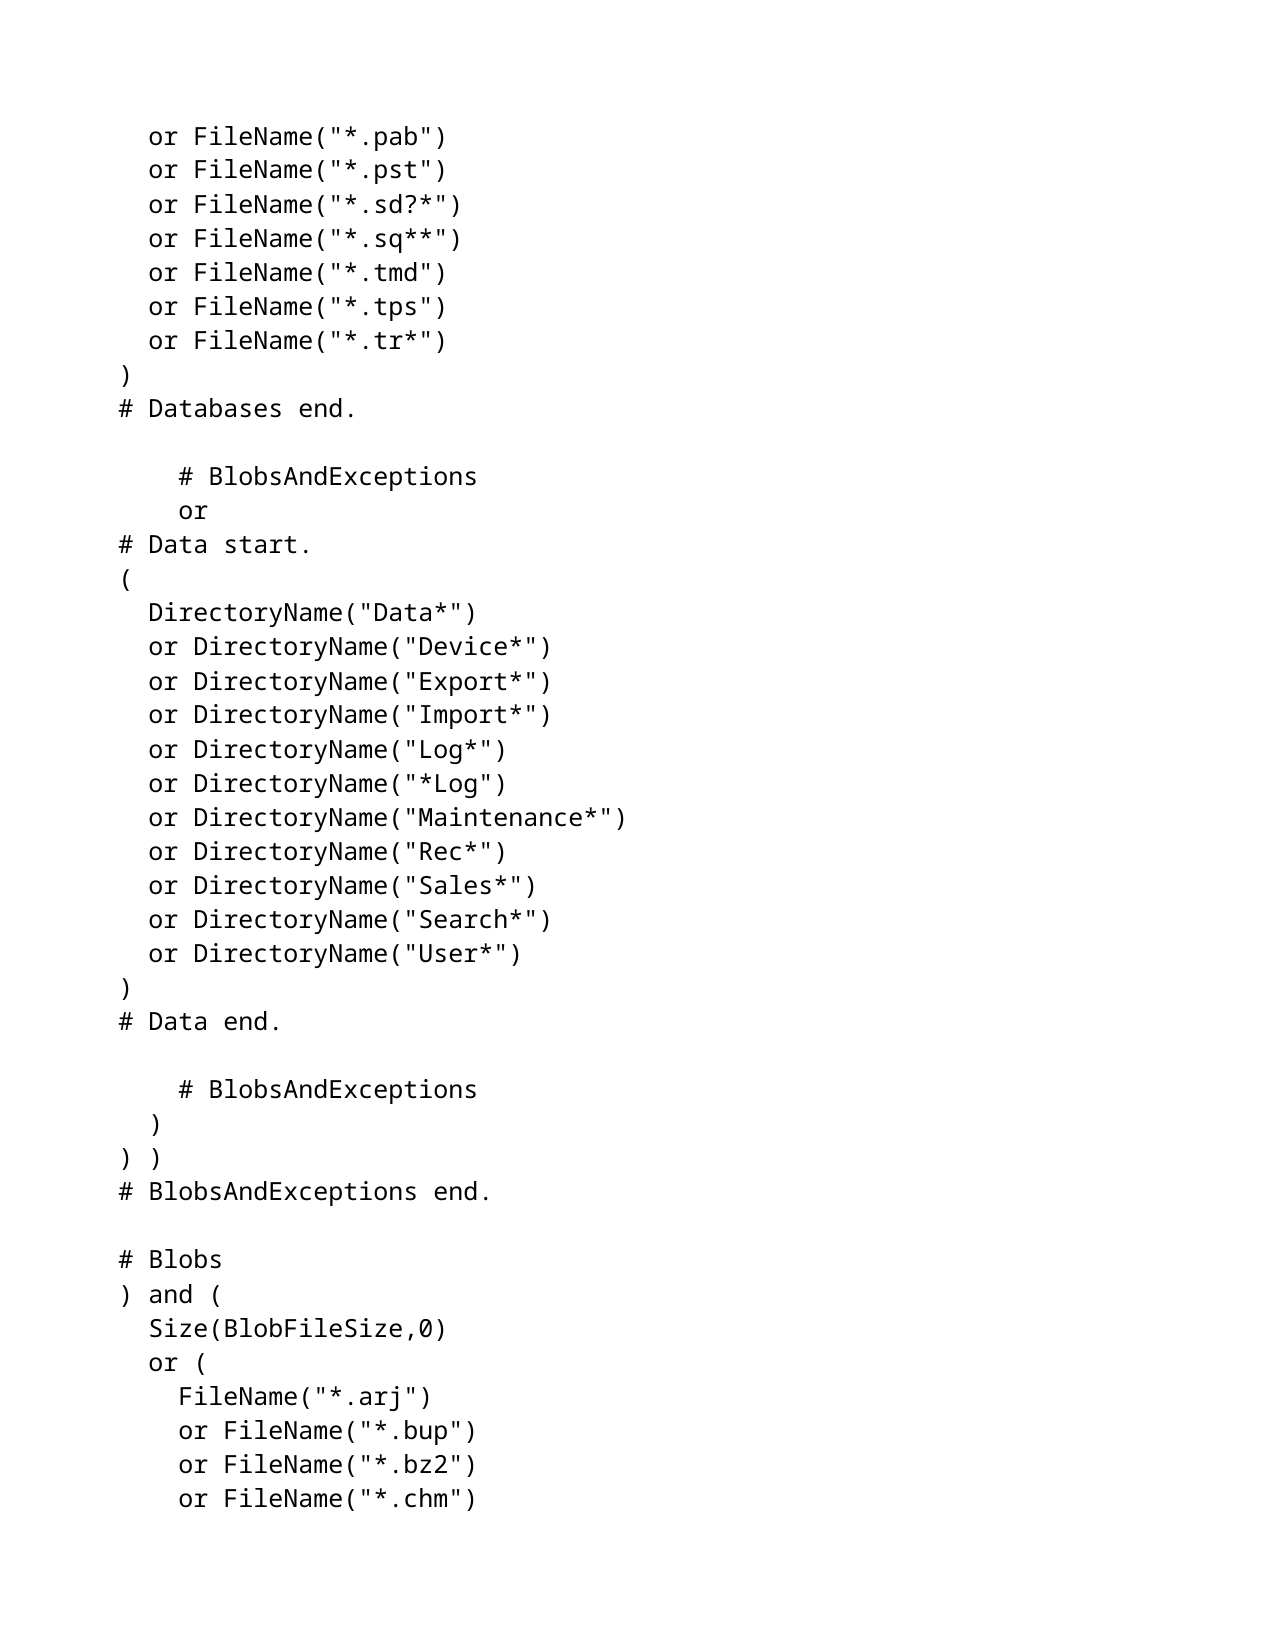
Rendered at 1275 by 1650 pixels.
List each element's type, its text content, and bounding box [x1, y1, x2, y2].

text or DirectoryName("Maintenance*") [118, 799, 1157, 833]
text ( [118, 561, 1157, 595]
text or DirectoryName("Export*") [118, 663, 1157, 697]
text or FileName("*.bz2") [118, 1447, 1157, 1481]
text ) [118, 357, 1157, 391]
text or DirectoryName("*Log") [118, 765, 1157, 799]
text # Data end. [118, 1004, 1157, 1038]
text FileName("*.arj") [118, 1378, 1157, 1412]
text or FileName("*.sd?*") [118, 186, 1157, 220]
text # Blobs [118, 1242, 1157, 1276]
text ) [118, 970, 1157, 1004]
text or DirectoryName("Import*") [118, 697, 1157, 731]
text or FileName("*.tmd") [118, 254, 1157, 288]
text or DirectoryName("Search*") [118, 902, 1157, 936]
text or DirectoryName("Device*") [118, 629, 1157, 663]
text # Data start. [118, 527, 1157, 561]
text # BlobsAndExceptions [118, 1072, 1157, 1106]
text or [118, 493, 1157, 527]
text or DirectoryName("User*") [118, 936, 1157, 970]
text or ( [118, 1344, 1157, 1378]
text # BlobsAndExceptions end. [118, 1174, 1157, 1208]
text or DirectoryName("Sales*") [118, 867, 1157, 902]
text or FileName("*.sq**") [118, 220, 1157, 254]
text ) and ( [118, 1276, 1157, 1310]
text or FileName("*.pab") [118, 118, 1157, 152]
text or FileName("*.tps") [118, 288, 1157, 322]
text or FileName("*.bup") [118, 1412, 1157, 1447]
text ) ) [118, 1140, 1157, 1174]
text ) [118, 1106, 1157, 1140]
text or DirectoryName("Log*") [118, 731, 1157, 765]
text or DirectoryName("Rec*") [118, 833, 1157, 867]
text # Databases end. [118, 391, 1157, 425]
text DirectoryName("Data*") [118, 595, 1157, 629]
text or FileName("*.pst") [118, 152, 1157, 186]
text # BlobsAndExceptions [118, 459, 1157, 493]
text or FileName("*.tr*") [118, 322, 1157, 357]
text or FileName("*.chm") [118, 1481, 1157, 1515]
text Size(BlobFileSize,0) [118, 1310, 1157, 1344]
